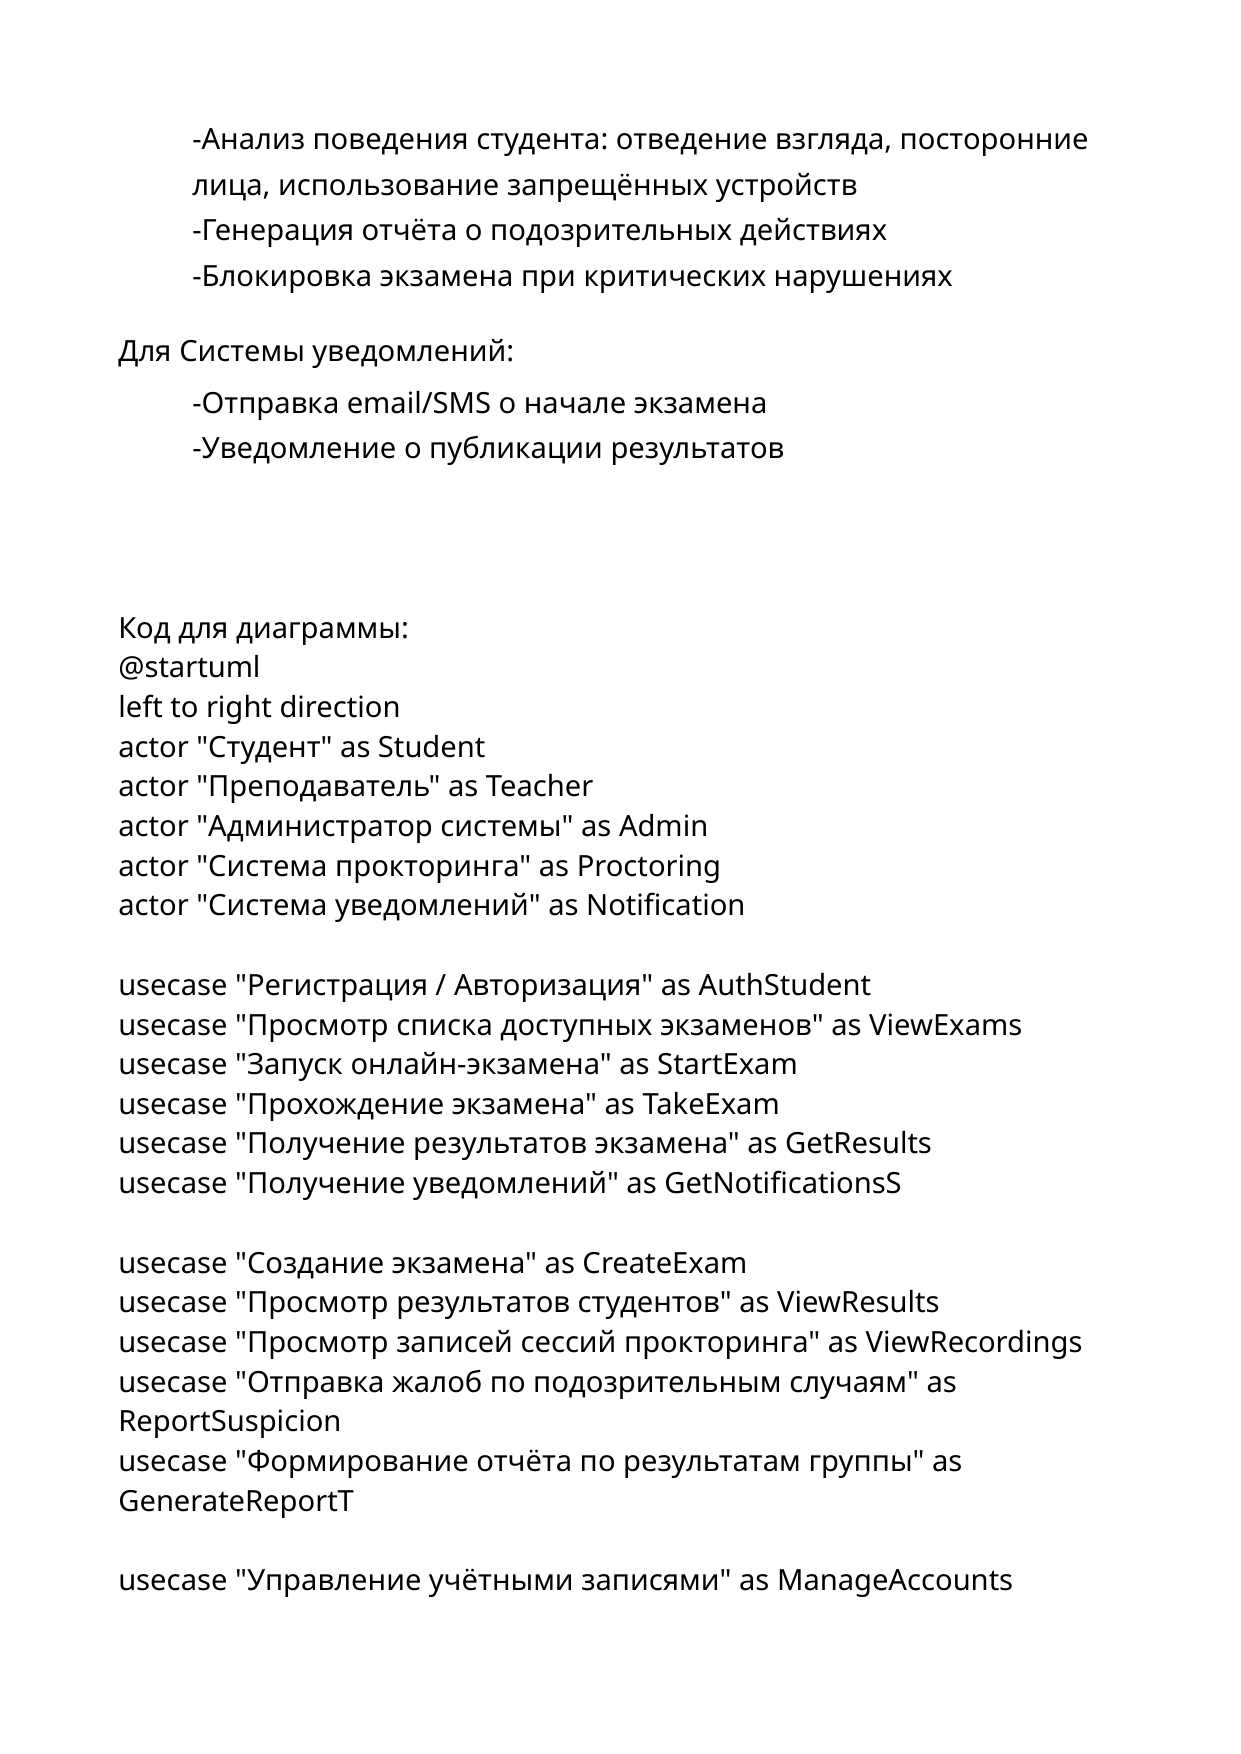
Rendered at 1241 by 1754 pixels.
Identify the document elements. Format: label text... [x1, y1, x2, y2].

text usecase "Просмотр записей сессий прокторинга" as ViewRecordings [118, 1321, 1122, 1361]
text actor "Студент" as Student [118, 726, 1122, 766]
text usecase "Получение уведомлений" as GetNotificationsS [118, 1162, 1122, 1202]
text usecase "Просмотр результатов студентов" as ViewResults [118, 1282, 1122, 1321]
list -Блокировка экзамена при критических нарушениях [162, 255, 1122, 295]
text Код для диаграммы: [118, 607, 1122, 647]
list -Уведомление о публикации результатов [162, 428, 1122, 467]
text left to right direction [118, 686, 1122, 726]
subtitle Для Системы уведомлений: [118, 330, 1122, 369]
list -Анализ поведения студента: отведение взгляда, посторонние лица, использование запрещённых устройств [162, 118, 1122, 203]
text usecase "Управление учётными записями" as ManageAccounts [118, 1559, 1122, 1599]
text usecase "Просмотр списка доступных экзаменов" as ViewExams [118, 1004, 1122, 1043]
text usecase "Регистрация / Авторизация" as AuthStudent [118, 964, 1122, 1004]
list -Отправка email/SMS о начале экзамена [162, 382, 1122, 422]
text actor "Администратор системы" as Admin [118, 805, 1122, 845]
text usecase "Отправка жалоб по подозрительным случаям" as ReportSuspicion [118, 1361, 1122, 1440]
text actor "Преподаватель" as Teacher [118, 766, 1122, 805]
text usecase "Создание экзамена" as CreateExam [118, 1242, 1122, 1282]
text usecase "Получение результатов экзамена" as GetResults [118, 1123, 1122, 1162]
text usecase "Формирование отчёта по результатам группы" as GenerateReportT [118, 1440, 1122, 1520]
list -Генерация отчёта о подозрительных действиях [162, 209, 1122, 249]
text usecase "Прохождение экзамена" as TakeExam [118, 1083, 1122, 1123]
text @startuml [118, 647, 1122, 686]
text actor "Система прокторинга" as Proctoring [118, 845, 1122, 885]
text actor "Система уведомлений" as Notification [118, 885, 1122, 924]
text usecase "Запуск онлайн-экзамена" as StartExam [118, 1043, 1122, 1083]
